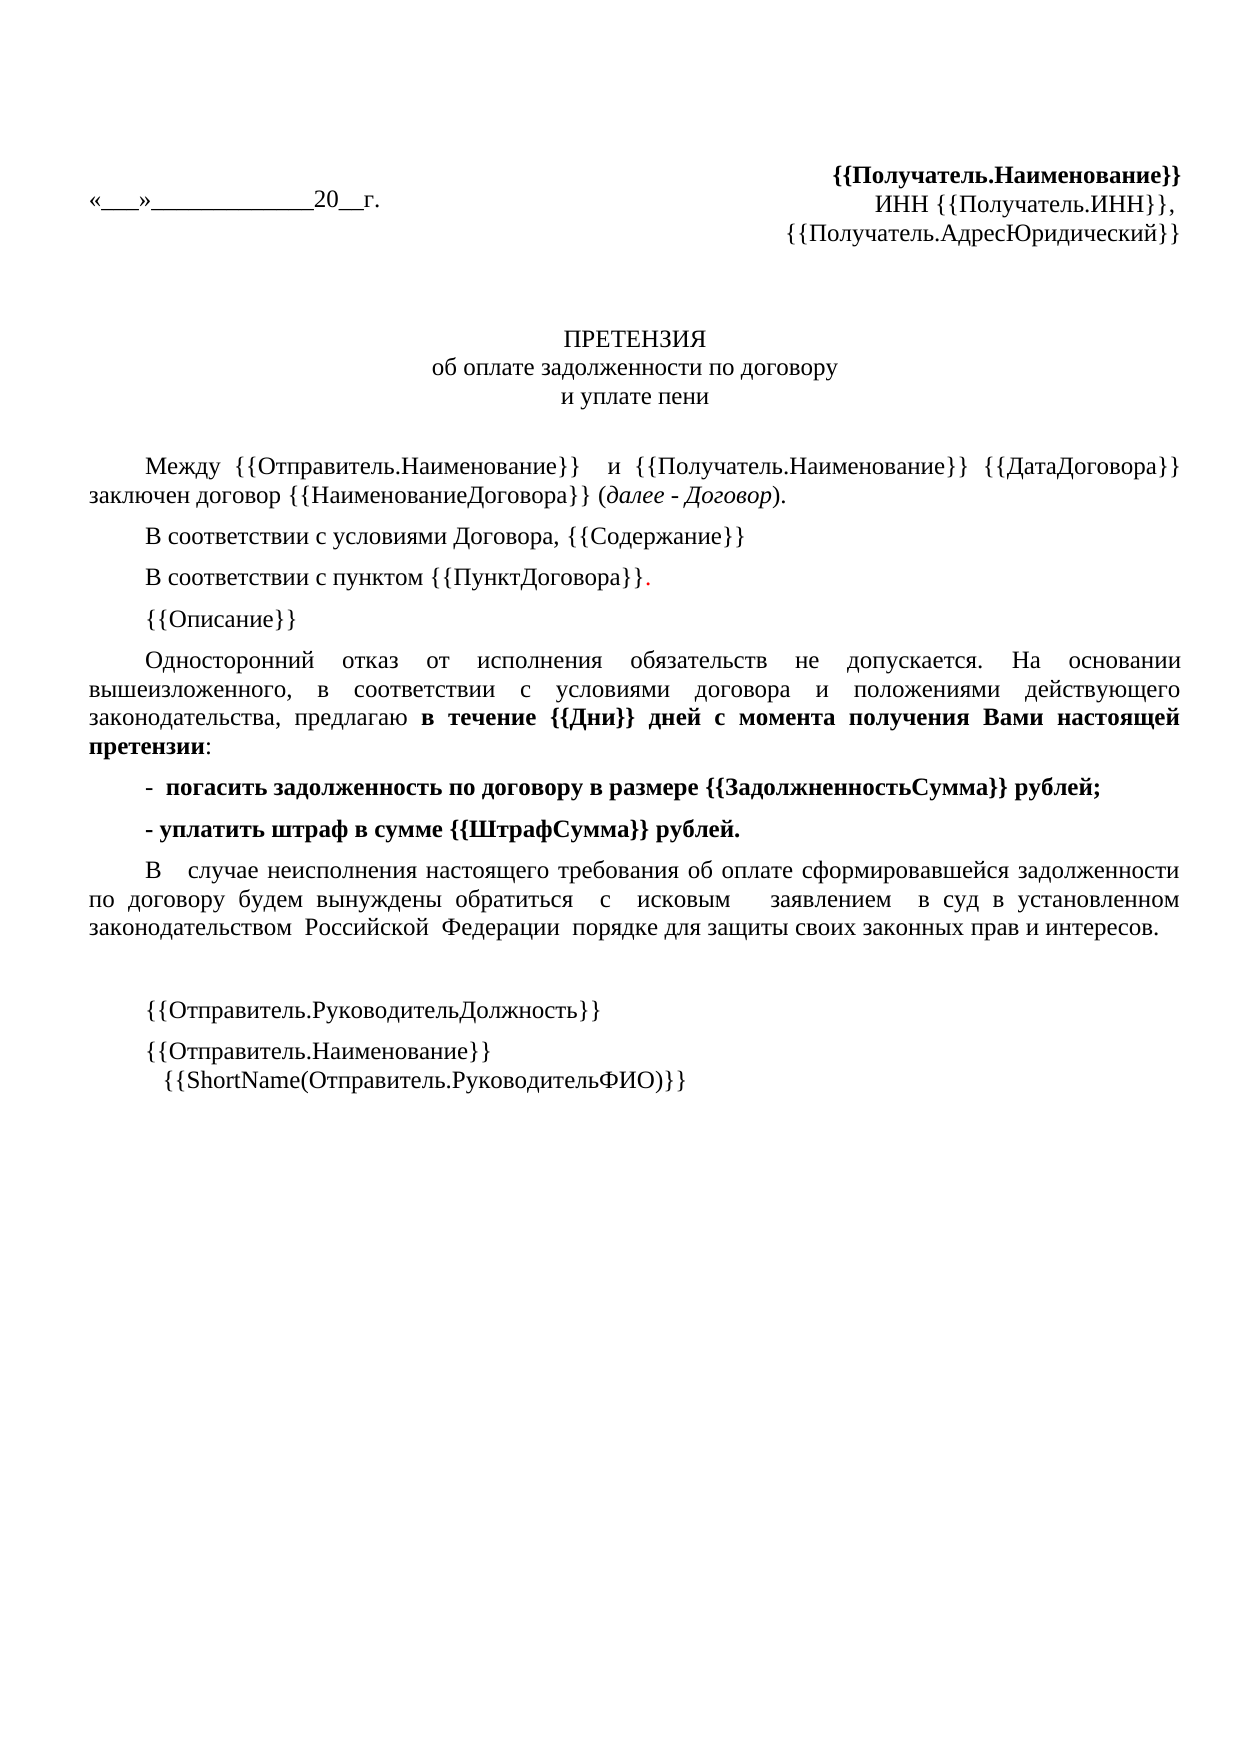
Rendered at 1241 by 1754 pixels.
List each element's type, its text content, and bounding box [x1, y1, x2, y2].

text В соответствии с пунктом {{ПунктДоговора}}. [89, 562, 1181, 591]
text - уплатить штраф в сумме {{ШтрафСумма}} рублей. [89, 814, 1181, 842]
text В случае неисполнения настоящего требования об оплате сформировавшейся задолженности по договору будем вынуждены обратиться с исковым заявлением в суд в установленном законодательством Российской Федерации порядке для защиты своих законных прав и интересов. [89, 855, 1181, 941]
table_header «___»_____________20__г. [78, 161, 635, 271]
text об оплате задолженности по договору [89, 352, 1181, 381]
text {{Отправитель.РуководительДолжность}} [89, 995, 1181, 1024]
table_header {{Получатель.Наименование}} ИНН {{Получатель.ИНН}}, {{Получатель.АдресЮридический}} [635, 161, 1192, 271]
text В соответствии с условиями Договора, {{Содержание}} [89, 521, 1181, 550]
text Между {{Отправитель.Наименование}} и {{Получатель.Наименование}} {{ДатаДоговора}} заключен договор {{НаименованиеДоговора}} (далее - Договор). [89, 451, 1181, 509]
text ПРЕТЕНЗИЯ [89, 324, 1181, 352]
text и уплате пени [89, 381, 1181, 410]
text {{Описание}} [89, 604, 1181, 632]
text - погасить задолженность по договору в размере {{ЗадолжненностьСумма}} рублей; [89, 772, 1181, 801]
text Односторонний отказ от исполнения обязательств не допускается. На основании вышеизложенного, в соответствии с условиями договора и положениями действующего законодательства, предлагаю в течение {{Дни}} дней с момента получения Вами настоящей претензии: [89, 645, 1181, 760]
text {{Отправитель.Наименование}} {{ShortName(Отправитель.РуководительФИО)}} [89, 1036, 1181, 1094]
